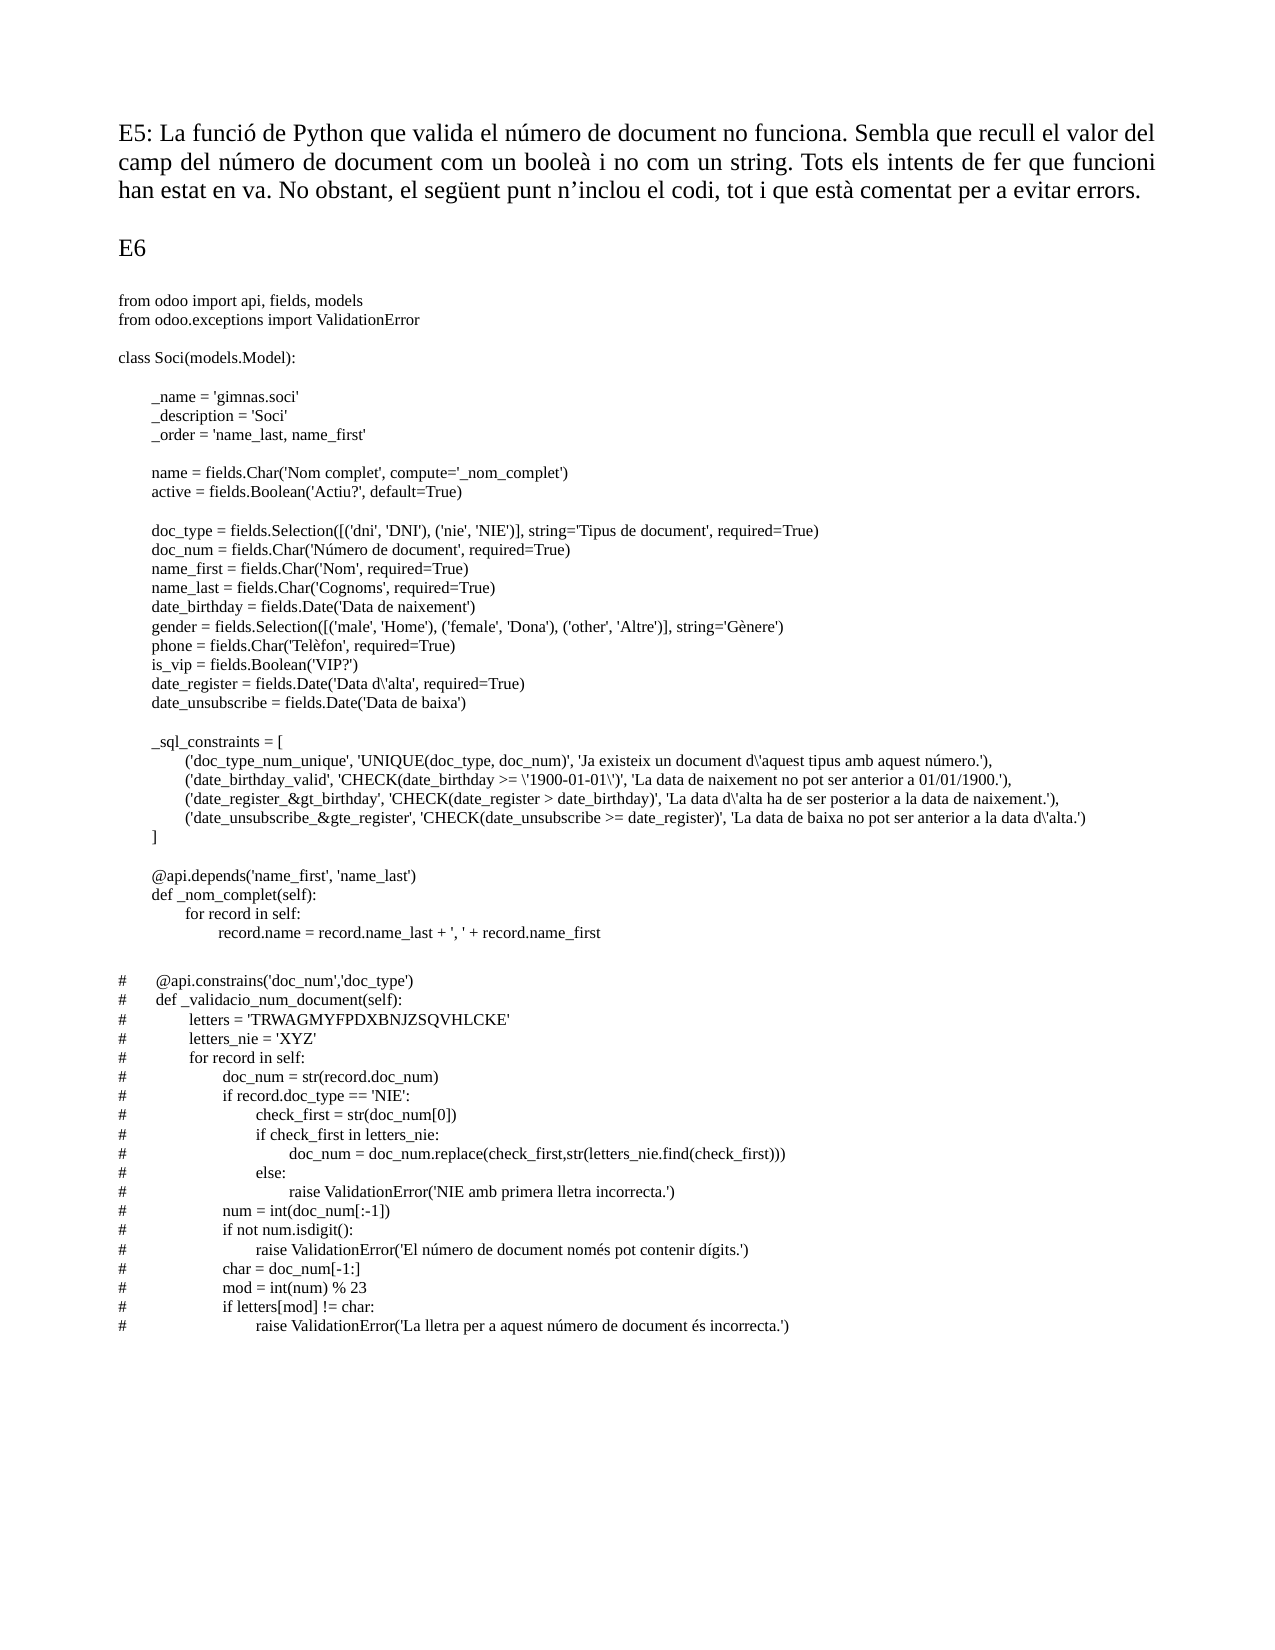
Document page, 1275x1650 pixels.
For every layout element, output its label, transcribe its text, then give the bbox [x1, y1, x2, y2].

text date_unsubscribe = fields.Date('Data de baixa') [118, 693, 1157, 712]
text ] [118, 827, 1157, 846]
text _order = 'name_last, name_first' [118, 425, 1157, 444]
text # else: [118, 1163, 1157, 1182]
text # for record in self: [118, 1048, 1157, 1067]
text # letters_nie = 'XYZ' [118, 1028, 1157, 1048]
text _name = 'gimnas.soci' [118, 386, 1157, 406]
text # doc_num = doc_num.replace(check_first,str(letters_nie.find(check_first))) [118, 1143, 1157, 1163]
text # @api.constrains('doc_num','doc_type') [118, 971, 1157, 990]
text # if letters[mod] != char: [118, 1297, 1157, 1316]
text phone = fields.Char('Telèfon', required=True) [118, 636, 1157, 655]
text # num = int(doc_num[:-1]) [118, 1201, 1157, 1220]
text doc_type = fields.Selection([('dni', 'DNI'), ('nie', 'NIE')], string='Tipus de document', required=True) [118, 521, 1157, 540]
text name_first = fields.Char('Nom', required=True) [118, 559, 1157, 578]
text # raise ValidationError('El número de document només pot contenir dígits.') [118, 1239, 1157, 1258]
text E6 [118, 233, 1157, 262]
text # if check_first in letters_nie: [118, 1124, 1157, 1143]
text # def _validacio_num_document(self): [118, 990, 1157, 1009]
text # raise ValidationError('La lletra per a aquest número de document és incorrecta.') [118, 1316, 1157, 1335]
text # raise ValidationError('NIE amb primera lletra incorrecta.') [118, 1182, 1157, 1201]
text active = fields.Boolean('Actiu?', default=True) [118, 482, 1157, 501]
text date_register = fields.Date('Data d\'alta', required=True) [118, 674, 1157, 693]
text name_last = fields.Char('Cognoms', required=True) [118, 578, 1157, 597]
text _description = 'Soci' [118, 406, 1157, 425]
text @api.depends('name_first', 'name_last') [118, 866, 1157, 885]
text ('date_unsubscribe_&gte_register', 'CHECK(date_unsubscribe >= date_register)', 'La data de baixa no pot ser anterior a la data d\'alta.') [118, 808, 1157, 827]
text E5: La funció de Python que valida el número de document no funciona. Sembla que recull el valor del camp del número de document com un booleà i no com un string. Tots els intents de fer que funcioni han estat en va. No obstant, el següent punt n’inclou el codi, tot i que està comentat per a evitar errors. [118, 118, 1157, 204]
text is_vip = fields.Boolean('VIP?') [118, 655, 1157, 674]
text # mod = int(num) % 23 [118, 1278, 1157, 1297]
text # if record.doc_type == 'NIE': [118, 1086, 1157, 1105]
text # check_first = str(doc_num[0]) [118, 1105, 1157, 1124]
text from odoo import api, fields, models [118, 291, 1157, 310]
text from odoo.exceptions import ValidationError [118, 310, 1157, 329]
text class Soci(models.Model): [118, 348, 1157, 367]
text date_birthday = fields.Date('Data de naixement') [118, 597, 1157, 616]
text _sql_constraints = [ [118, 731, 1157, 751]
text # char = doc_num[-1:] [118, 1258, 1157, 1278]
text record.name = record.name_last + ', ' + record.name_first [118, 923, 1157, 942]
text # if not num.isdigit(): [118, 1220, 1157, 1239]
text for record in self: [118, 904, 1157, 923]
text name = fields.Char('Nom complet', compute='_nom_complet') [118, 463, 1157, 482]
text ('date_register_&gt_birthday', 'CHECK(date_register > date_birthday)', 'La data d\'alta ha de ser posterior a la data de naixement.'), [118, 789, 1157, 808]
text # letters = 'TRWAGMYFPDXBNJZSQVHLCKE' [118, 1009, 1157, 1028]
text gender = fields.Selection([('male', 'Home'), ('female', 'Dona'), ('other', 'Altre')], string='Gènere') [118, 616, 1157, 636]
text ('doc_type_num_unique', 'UNIQUE(doc_type, doc_num)', 'Ja existeix un document d\'aquest tipus amb aquest número.'), [118, 751, 1157, 770]
text def _nom_complet(self): [118, 885, 1157, 904]
text # doc_num = str(record.doc_num) [118, 1067, 1157, 1086]
text ('date_birthday_valid', 'CHECK(date_birthday >= \'1900-01-01\')', 'La data de naixement no pot ser anterior a 01/01/1900.'), [118, 770, 1157, 789]
text doc_num = fields.Char('Número de document', required=True) [118, 540, 1157, 559]
